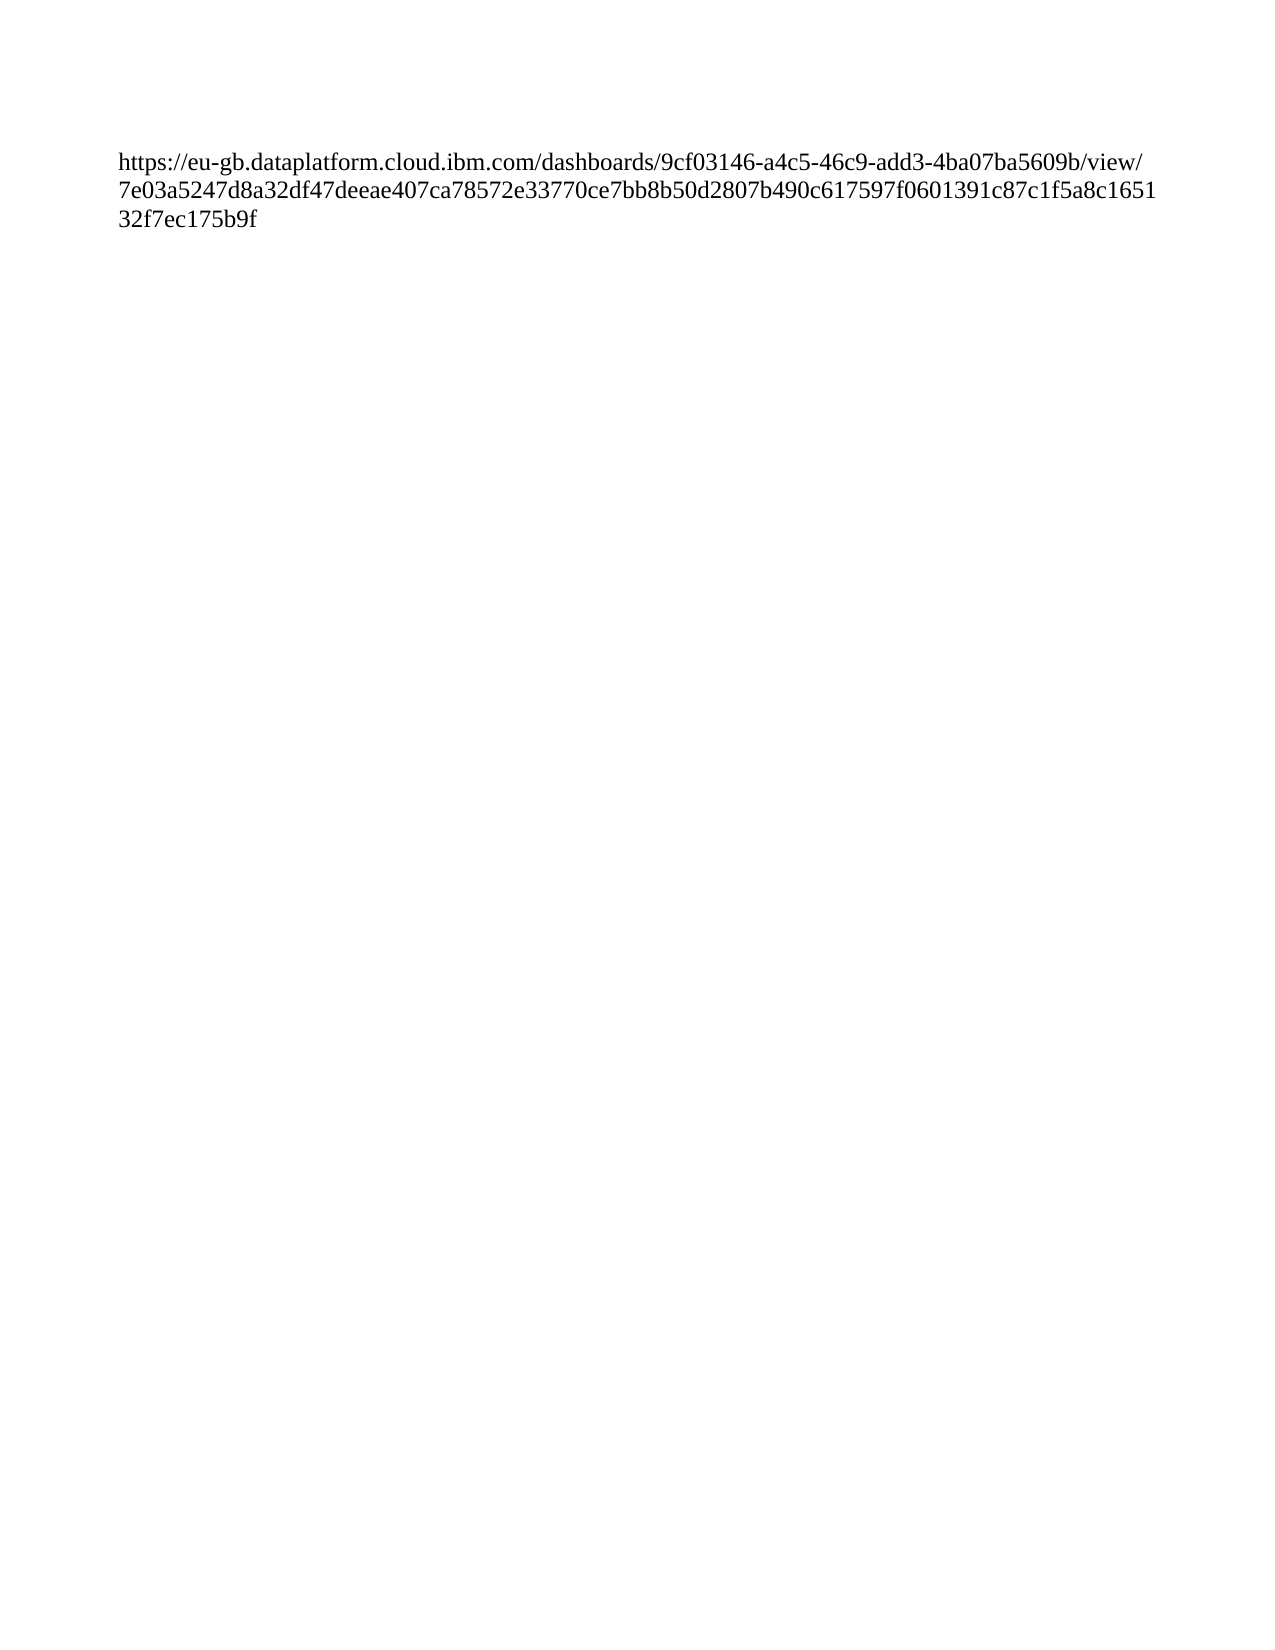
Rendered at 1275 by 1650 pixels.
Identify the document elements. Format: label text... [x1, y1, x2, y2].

text https://eu-gb.dataplatform.cloud.ibm.com/dashboards/9cf03146-a4c5-46c9-add3-4ba07ba5609b/view/7e03a5247d8a32df47deeae407ca78572e33770ce7bb8b50d2807b490c617597f0601391c87c1f5a8c165132f7ec175b9f [118, 147, 1157, 233]
